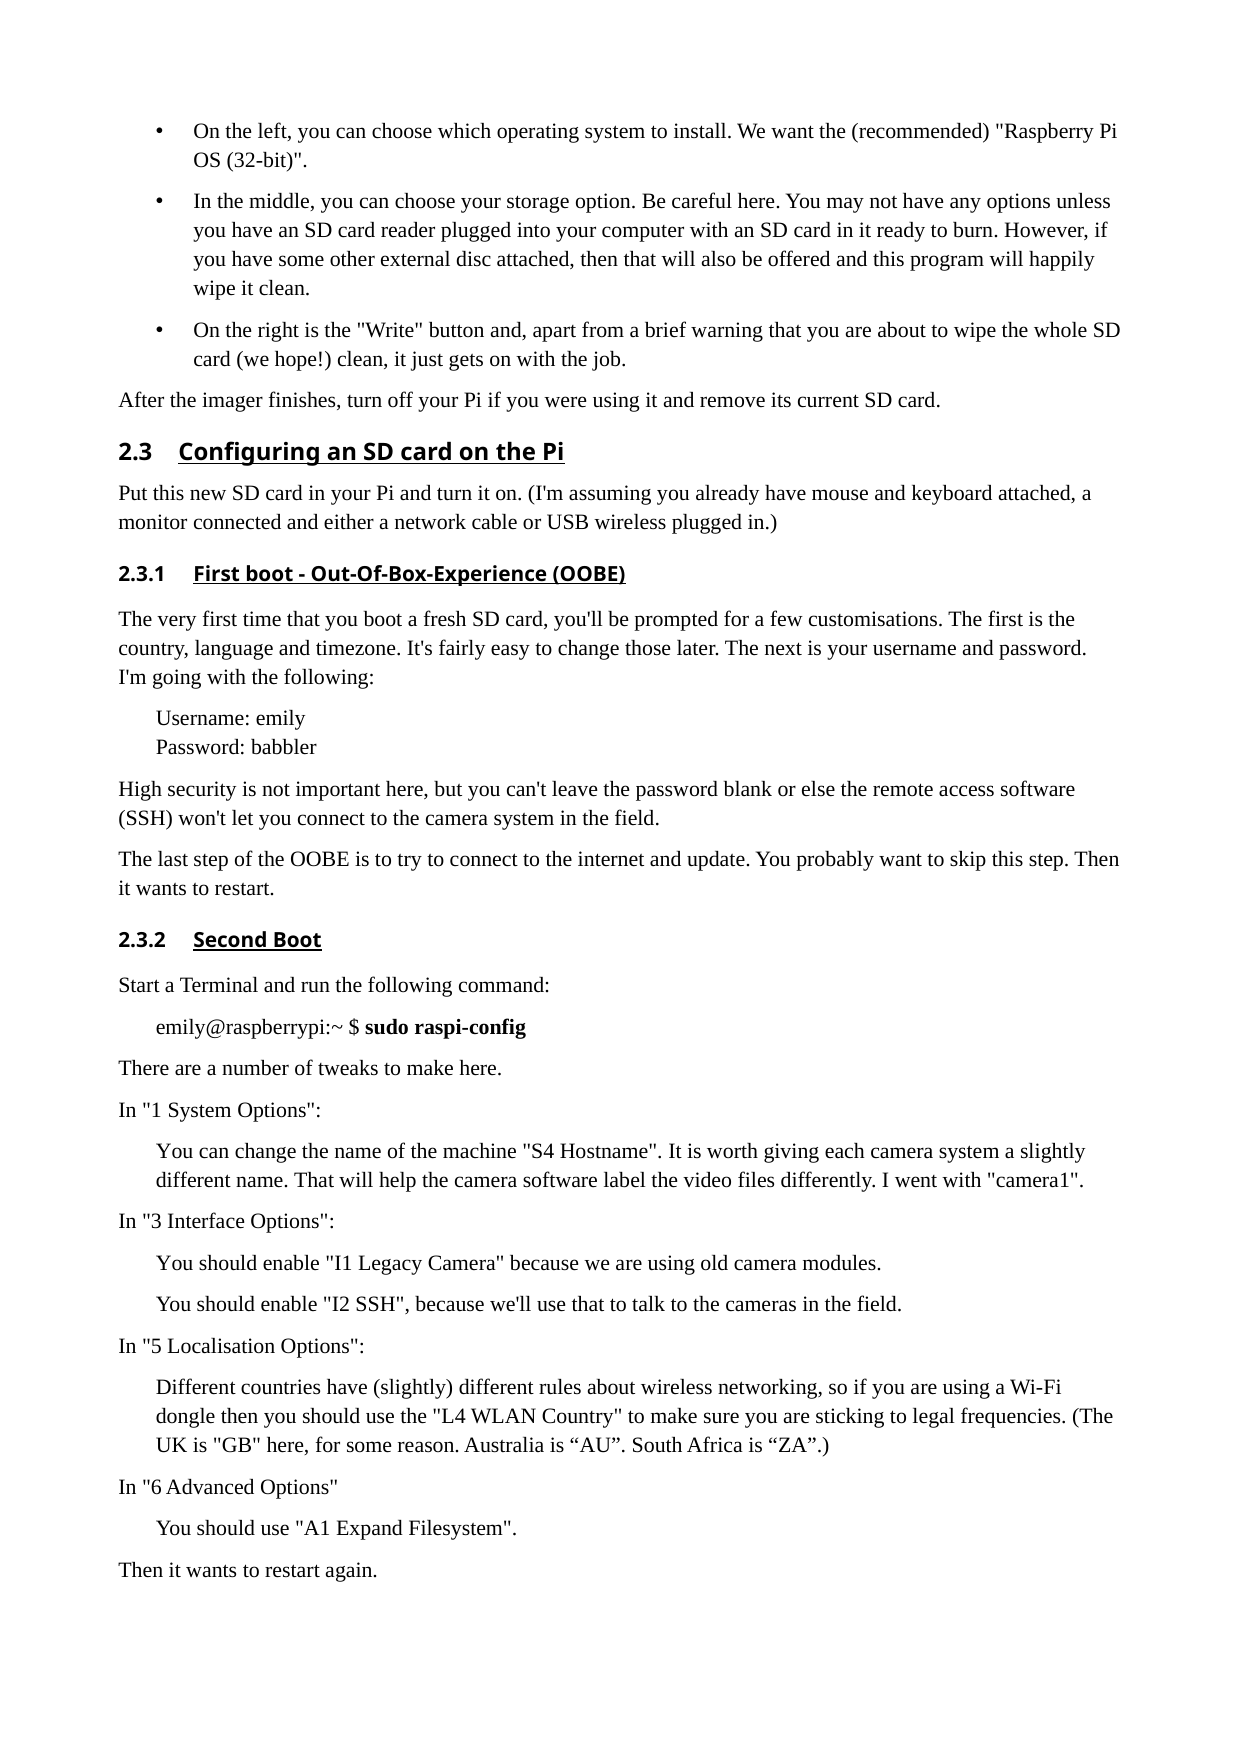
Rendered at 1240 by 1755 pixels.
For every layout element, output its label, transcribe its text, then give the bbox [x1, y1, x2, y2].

subtitle Configuring an SD card on the Pi [118, 435, 1121, 468]
list On the right is the "Write" button and, apart from a brief warning that you are about to wipe the whole SD card (we hope!) clean, it just gets on with the job. [156, 317, 1121, 371]
text Username: emily Password: babbler [156, 705, 1121, 759]
text There are a number of tweaks to make here. [118, 1055, 1121, 1080]
text You can change the name of the machine "S4 Hostname". It is worth giving each camera system a slightly different name. That will help the camera software label the video files differently. I went with "camera1". [156, 1138, 1121, 1192]
text You should use "A1 Expand Filesystem". [156, 1515, 1121, 1540]
subtitle First boot - Out-Of-Box-Experience (OOBE) [118, 559, 1121, 587]
text You should enable "I1 Legacy Camera" because we are using old camera modules. [156, 1250, 1121, 1275]
text In "3 Interface Options": [118, 1208, 1121, 1234]
subtitle Second Boot [118, 925, 1121, 953]
text In "6 Advanced Options" [118, 1474, 1121, 1499]
list On the left, you can choose which operating system to install. We want the (recommended) "Raspberry Pi OS (32-bit)". [156, 118, 1121, 172]
text You should enable "I2 SSH", because we'll use that to talk to the cameras in the field. [156, 1291, 1121, 1317]
text High security is not important here, but you can't leave the password blank or else the remote access software (SSH) won't let you connect to the camera system in the field. [118, 776, 1121, 830]
text Different countries have (slightly) different rules about wireless networking, so if you are using a Wi-Fi dongle then you should use the "L4 WLAN Country" to make sure you are sticking to legal frequencies. (The UK is "GB" here, for some reason. Australia is “AU”. South Africa is “ZA”.) [156, 1374, 1121, 1457]
text The last step of the OOBE is to try to connect to the internet and update. You probably want to skip this step. Then it wants to restart. [118, 846, 1121, 900]
text After the imager finishes, turn off your Pi if you were using it and remove its current SD card. [118, 387, 1121, 412]
list In the middle, you can choose your storage option. Be careful here. You may not have any options unless you have an SD card reader plugged into your computer with an SD card in it ready to burn. However, if you have some other external disc attached, then that will also be offered and this program will happily wipe it clean. [156, 188, 1121, 301]
text Then it wants to restart again. [118, 1557, 1121, 1582]
text In "1 System Options": [118, 1097, 1121, 1122]
text In "5 Localisation Options": [118, 1333, 1121, 1358]
text The very first time that you boot a fresh SD card, you'll be prompted for a few customisations. The first is the country, language and timezone. It's fairly easy to change those later. The next is your username and password. I'm going with the following: [118, 606, 1121, 689]
text Put this new SD card in your Pi and turn it on. (I'm assuming you already have mouse and keyboard attached, a monitor connected and either a network cable or USB wireless plugged in.) [118, 480, 1121, 534]
text emily@raspberrypi:~ $ sudo raspi-config [156, 1014, 1121, 1039]
text Start a Terminal and run the following command: [118, 972, 1121, 997]
